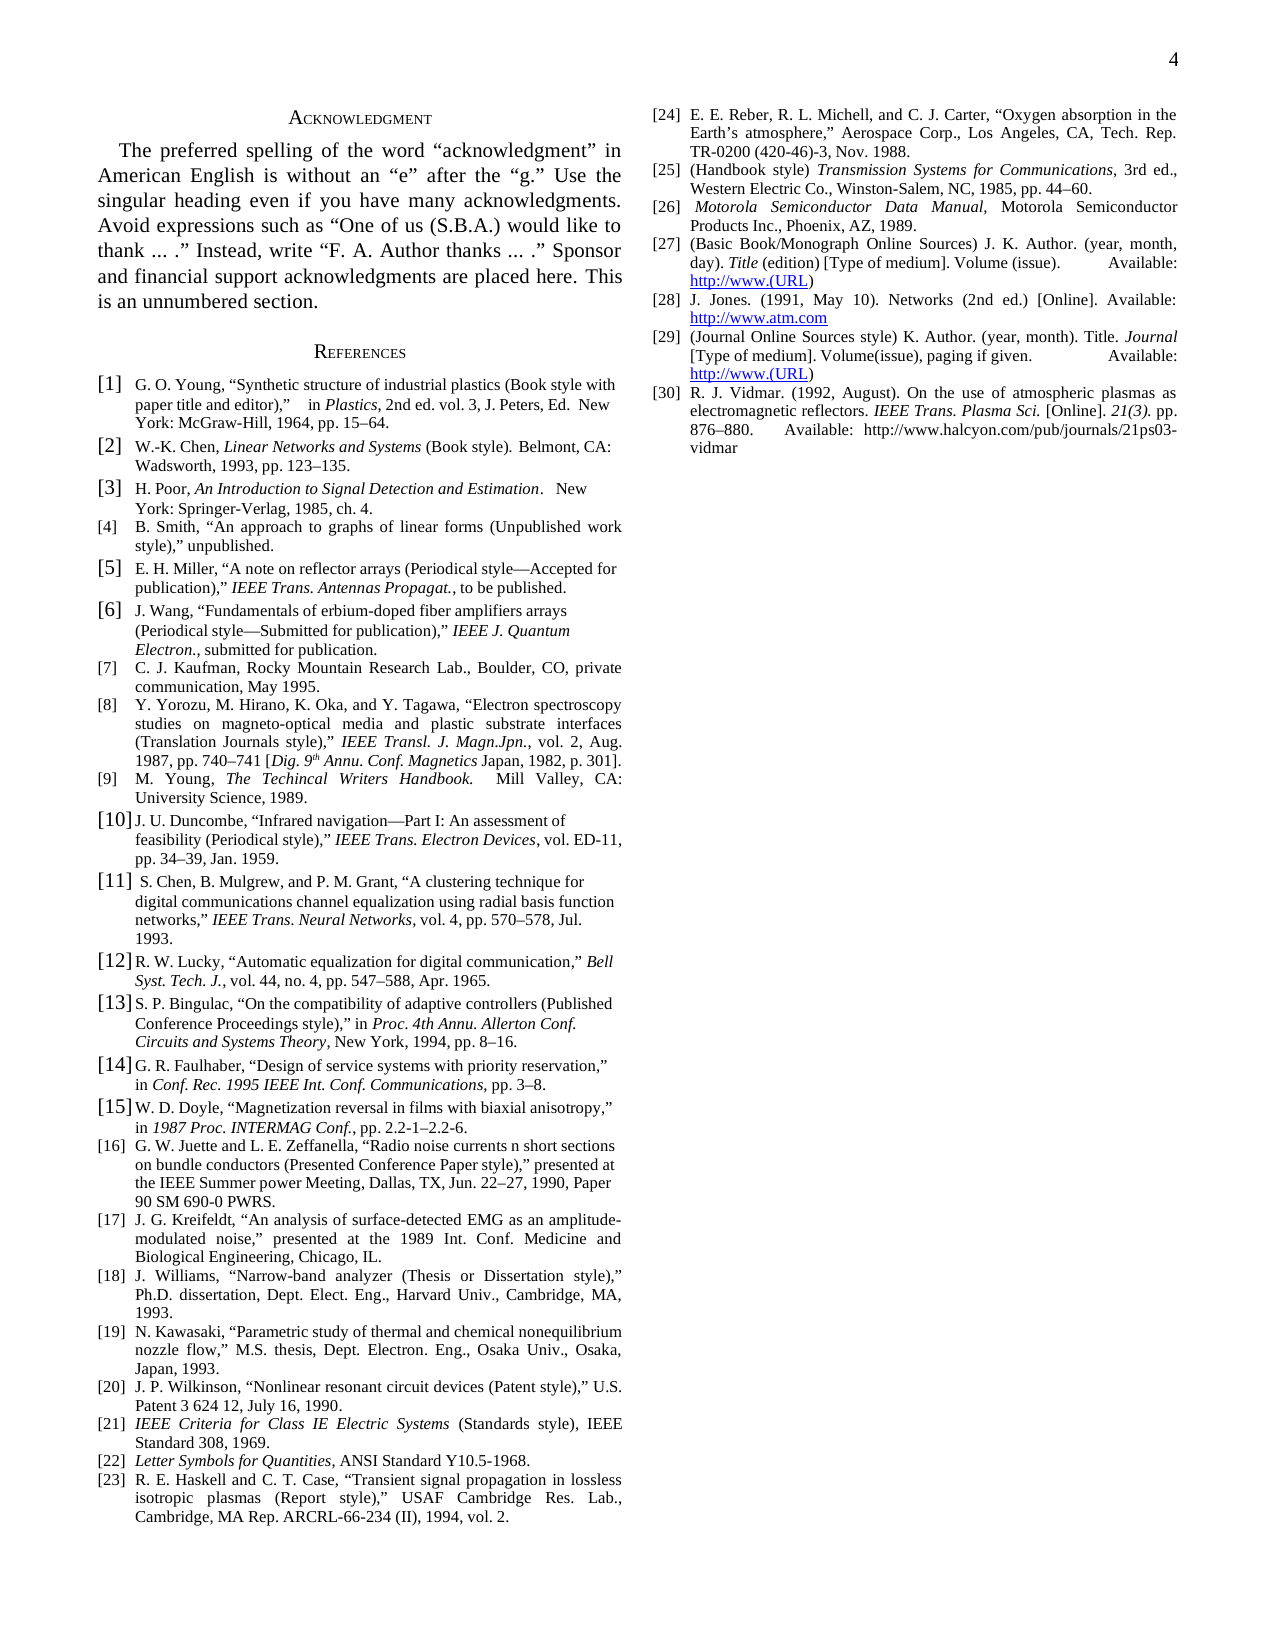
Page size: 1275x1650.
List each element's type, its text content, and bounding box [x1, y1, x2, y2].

list E. E. Reber, R. L. Michell, and C. J. Carter, “Oxygen absorption in the Earth’s atmosphere,” Aerospace Corp., Los Angeles, CA, Tech. Rep. TR-0200 (420-46)-3, Nov. 1988. [652, 105, 1177, 161]
list G. R. Faulhaber, “Design of service systems with priority reservation,” in Conf. Rec. 1995 IEEE Int. Conf. Communications, pp. 3–8. [97, 1051, 622, 1094]
list J. Wang, “Fundamentals of erbium-doped fiber amplifiers arrays (Periodical style—Submitted for publication),” IEEE J. Quantum Electron., submitted for publication. [97, 597, 622, 658]
list Y. Yorozu, M. Hirano, K. Oka, and Y. Tagawa, “Electron spectroscopy studies on magneto-optical media and plastic substrate interfaces (Translation Journals style),” IEEE Transl. J. Magn.Jpn., vol. 2, Aug. 1987, pp. 740–741 [Dig. 9th Annu. Conf. Magnetics Japan, 1982, p. 301]. [97, 696, 622, 770]
list J. P. Wilkinson, “Nonlinear resonant circuit devices (Patent style),” U.S. Patent 3 624 12, July 16, 1990. [97, 1378, 622, 1415]
list S. Chen, B. Mulgrew, and P. M. Grant, “A clustering technique for digital communications channel equalization using radial basis function networks,” IEEE Trans. Neural Networks, vol. 4, pp. 570–578, Jul. 1993. [97, 868, 622, 948]
list N. Kawasaki, “Parametric study of thermal and chemical nonequilibrium nozzle flow,” M.S. thesis, Dept. Electron. Eng., Osaka Univ., Osaka, Japan, 1993. [97, 1322, 622, 1378]
text Acknowledgment [97, 105, 622, 129]
list R. W. Lucky, “Automatic equalization for digital communication,” Bell Syst. Tech. J., vol. 44, no. 4, pp. 547–588, Apr. 1965. [97, 948, 622, 990]
list J. Jones. (1991, May 10). Networks (2nd ed.) [Online]. Available: http://www.atm.com [652, 290, 1177, 327]
text References [97, 339, 622, 363]
list R. E. Haskell and C. T. Case, “Transient signal propagation in lossless isotropic plasmas (Report style),” USAF Cambridge Res. Lab., Cambridge, MA Rep. ARCRL-66-234 (II), 1994, vol. 2. [97, 1470, 622, 1526]
list E. H. Miller, “A note on reflector arrays (Periodical style—Accepted for publication),” IEEE Trans. Antennas Propagat., to be published. [97, 555, 622, 597]
list M. Young, The Techincal Writers Handbook. Mill Valley, CA: University Science, 1989. [97, 770, 622, 807]
list C. J. Kaufman, Rocky Mountain Research Lab., Boulder, CO, private communication, May 1995. [97, 658, 622, 696]
list G. O. Young, “Synthetic structure of industrial plastics (Book style with paper title and editor),” in Plastics, 2nd ed. vol. 3, J. Peters, Ed. New York: McGraw-Hill, 1964, pp. 15–64. [97, 371, 622, 432]
list H. Poor, An Introduction to Signal Detection and Estimation. New York: Springer-Verlag, 1985, ch. 4. [97, 475, 622, 518]
list Motorola Semiconductor Data Manual, Motorola Semiconductor Products Inc., Phoenix, AZ, 1989. [652, 198, 1177, 235]
list B. Smith, “An approach to graphs of linear forms (Unpublished work style),” unpublished. [97, 518, 622, 555]
list (Handbook style) Transmission Systems for Communications, 3rd ed., Western Electric Co., Winston-Salem, NC, 1985, pp. 44–60. [652, 161, 1177, 198]
list (Basic Book/Monograph Online Sources) J. K. Author. (year, month, day). Title (edition) [Type of medium]. Volume (issue). Available: http://www.(URL) [652, 235, 1177, 290]
list J. Williams, “Narrow-band analyzer (Thesis or Dissertation style),” Ph.D. dissertation, Dept. Elect. Eng., Harvard Univ., Cambridge, MA, 1993. [97, 1266, 622, 1322]
list J. U. Duncombe, “Infrared navigation—Part I: An assessment of feasibility (Periodical style),” IEEE Trans. Electron Devices, vol. ED-11, pp. 34–39, Jan. 1959. [97, 807, 622, 868]
list S. P. Bingulac, “On the compatibility of adaptive controllers (Published Conference Proceedings style),” in Proc. 4th Annu. Allerton Conf. Circuits and Systems Theory, New York, 1994, pp. 8–16. [97, 990, 622, 1051]
list IEEE Criteria for Class IE Electric Systems (Standards style), IEEE Standard 308, 1969. [97, 1415, 622, 1452]
list W.-K. Chen, Linear Networks and Systems (Book style). Belmont, CA: Wadsworth, 1993, pp. 123–135. [97, 432, 622, 475]
list J. G. Kreifeldt, “An analysis of surface-detected EMG as an amplitude-modulated noise,” presented at the 1989 Int. Conf. Medicine and Biological Engineering, Chicago, IL. [97, 1211, 622, 1266]
text The preferred spelling of the word “acknowledgment” in American English is without an “e” after the “g.” Use the singular heading even if you have many acknowledgments. Avoid expressions such as “One of us (S.B.A.) would like to thank ... .” Instead, write “F. A. Author thanks ... .” Sponsor and financial support acknowledgments are placed here. This is an unnumbered section. [97, 137, 622, 313]
list (Journal Online Sources style) K. Author. (year, month). Title. Journal [Type of medium]. Volume(issue), paging if given. Available: http://www.(URL) [652, 327, 1177, 383]
list W. D. Doyle, “Magnetization reversal in films with biaxial anisotropy,” in 1987 Proc. INTERMAG Conf., pp. 2.2-1–2.2-6. [97, 1094, 622, 1137]
list Letter Symbols for Quantities, ANSI Standard Y10.5-1968. [97, 1452, 622, 1470]
list G. W. Juette and L. E. Zeffanella, “Radio noise currents n short sections on bundle conductors (Presented Conference Paper style),” presented at the IEEE Summer power Meeting, Dallas, TX, Jun. 22–27, 1990, Paper 90 SM 690-0 PWRS. [97, 1137, 622, 1211]
list R. J. Vidmar. (1992, August). On the use of atmospheric plasmas as electromagnetic reflectors. IEEE Trans. Plasma Sci. [Online]. 21(3). pp. 876–880. Available: http://www.halcyon.com/pub/journals/21ps03-vidmar [652, 383, 1177, 457]
